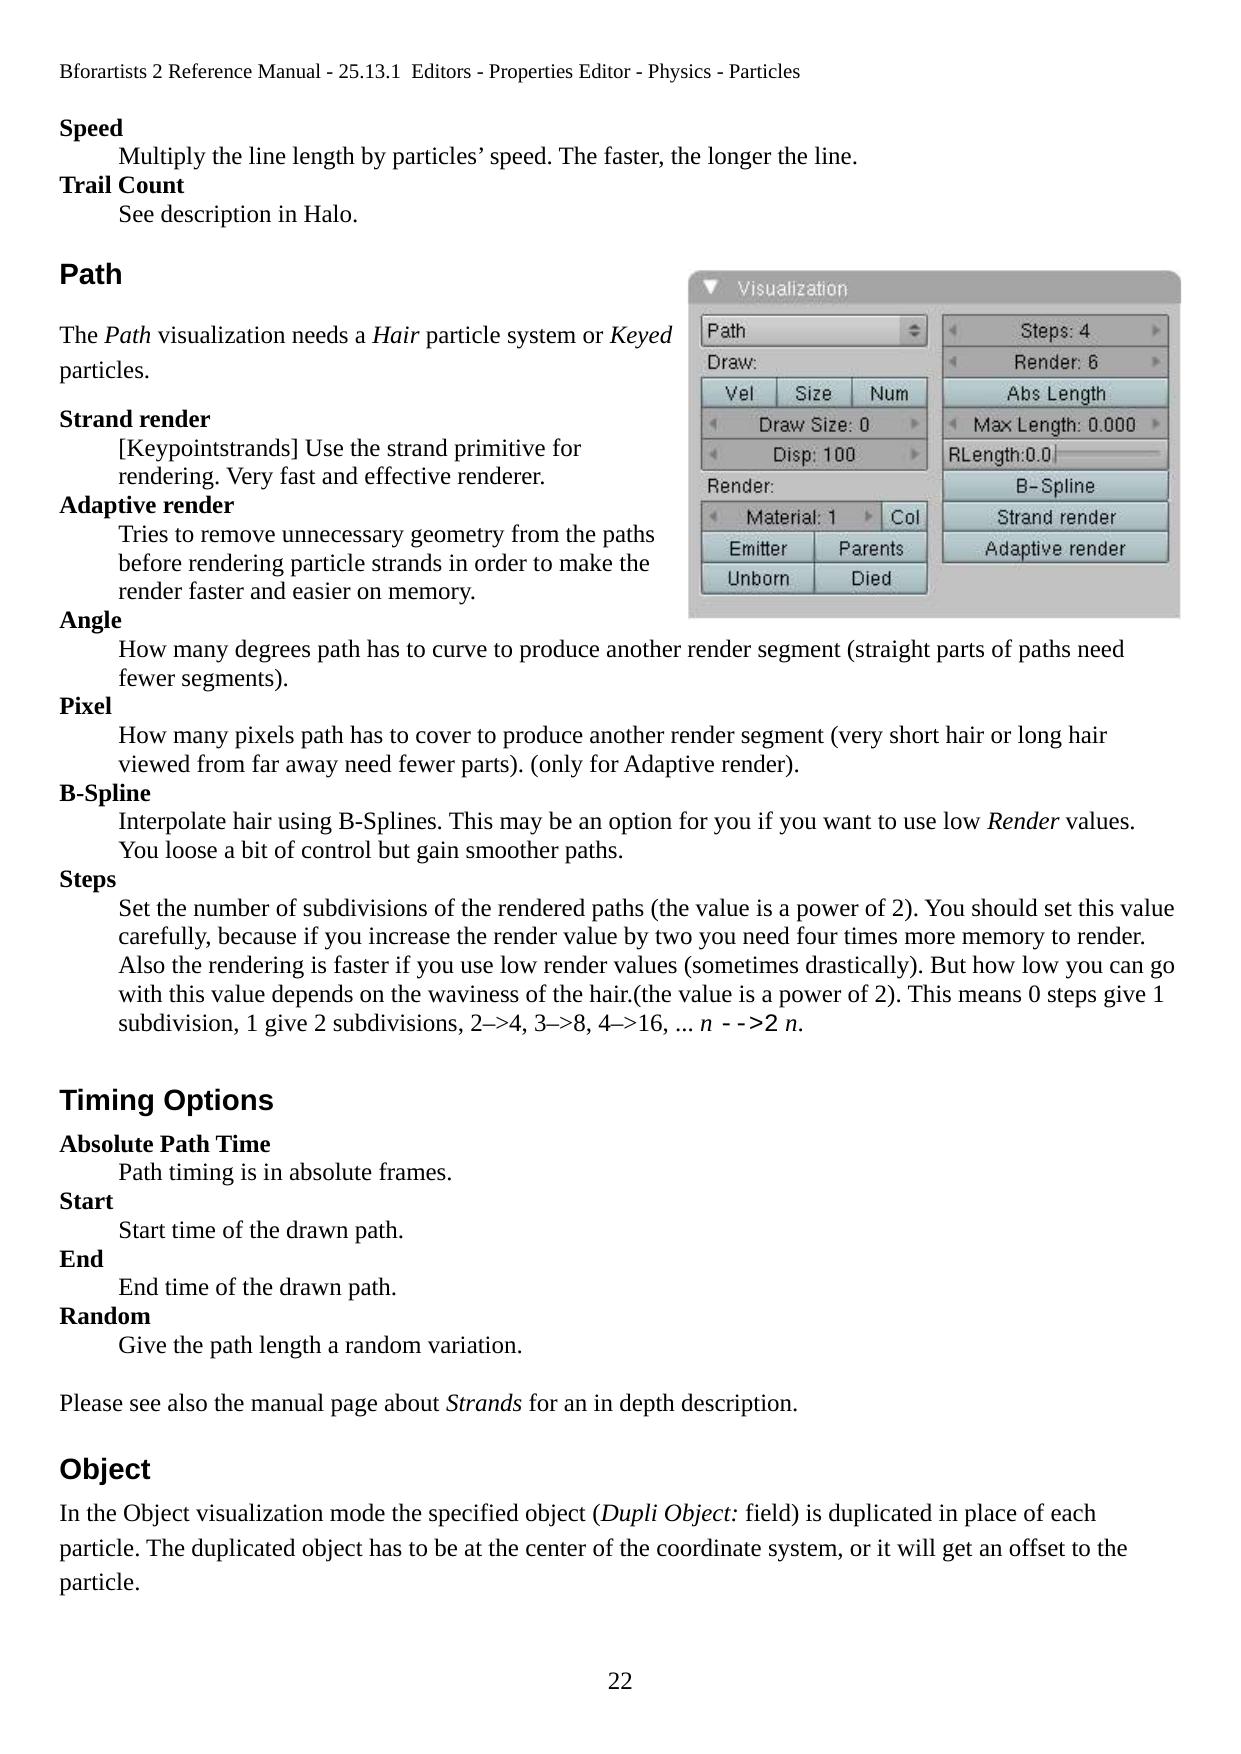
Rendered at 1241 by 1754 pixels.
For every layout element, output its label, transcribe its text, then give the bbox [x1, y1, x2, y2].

list Give the path length a random variation. [118, 1330, 1181, 1359]
subtitle Speed [59, 113, 1181, 141]
subtitle Random [59, 1301, 1181, 1330]
list Path timing is in absolute frames. [118, 1157, 1181, 1186]
list See description in Halo. [118, 199, 1181, 228]
list Tries to remove unnecessary geometry from the paths before rendering particle strands in order to make the render faster and easier on memory. [118, 519, 687, 605]
list [Keypointstrands] Use the strand primitive for rendering. Very fast and effective renderer. [118, 433, 687, 490]
list Interpolate hair using B-Splines. This may be an option for you if you want to use low Render values. You loose a bit of control but gain smoother paths. [118, 806, 1181, 864]
subtitle Absolute Path Time [59, 1129, 1181, 1157]
subtitle End [59, 1244, 1181, 1272]
subtitle Strand render [59, 404, 687, 433]
subtitle B-Spline [59, 778, 1181, 806]
text In the Object visualization mode the specified object (Dupli Object: field) is duplicated in place of each particle. The duplicated object has to be at the center of the coordinate system, or it will get an offset to the particle. [59, 1498, 1181, 1596]
subtitle Steps [59, 864, 1181, 893]
text Please see also the manual page about Strands for an in depth description. [59, 1388, 1181, 1417]
list How many degrees path has to curve to produce another render segment (straight parts of paths need fewer segments). [118, 634, 1181, 691]
list End time of the drawn path. [118, 1272, 1181, 1301]
subtitle Path [59, 257, 1181, 291]
picture [687, 269, 1182, 620]
subtitle Angle [59, 605, 1181, 634]
text The Path visualization needs a Hair particle system or Keyed particles. [59, 320, 687, 383]
subtitle Pixel [59, 691, 1181, 720]
subtitle Object [59, 1452, 1181, 1486]
subtitle Timing Options [59, 1082, 1181, 1116]
list How many pixels path has to cover to produce another render segment (very short hair or long hair viewed from far away need fewer parts). (only for Adaptive render). [118, 720, 1181, 778]
list Set the number of subdivisions of the rendered paths (the value is a power of 2). You should set this value carefully, because if you increase the render value by two you need four times more memory to render. Also the rendering is faster if you use low render values (sometimes drastically). But how low you can go with this value depends on the waviness of the hair.(the value is a power of 2). This means 0 steps give 1 subdivision, 1 give 2 subdivisions, 2–>4, 3–>8, 4–>16, ... n -->2 n. [118, 893, 1181, 1038]
subtitle Start [59, 1186, 1181, 1215]
list Multiply the line length by particles’ speed. The faster, the longer the line. [118, 141, 1181, 170]
list Start time of the drawn path. [118, 1215, 1181, 1244]
subtitle Adaptive render [59, 490, 687, 519]
subtitle Trail Count [59, 170, 1181, 199]
